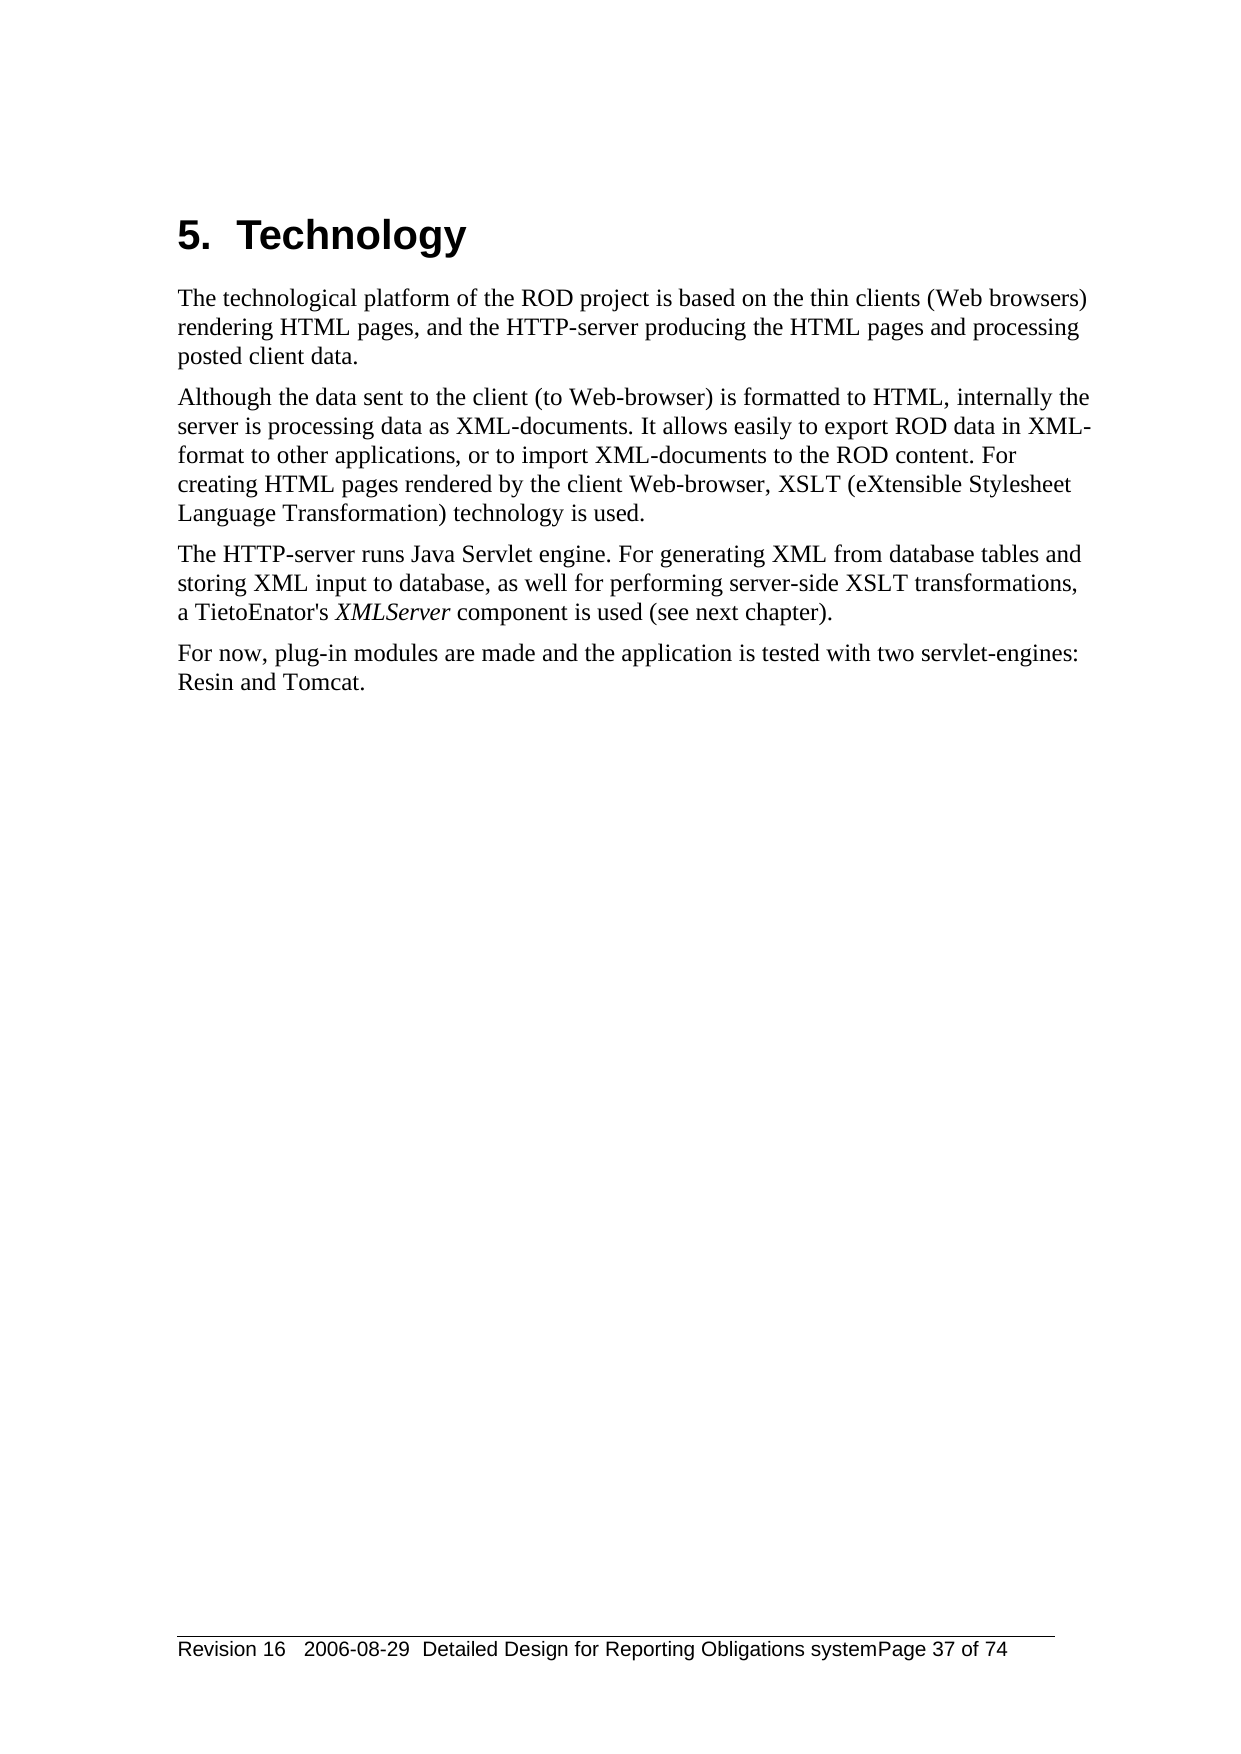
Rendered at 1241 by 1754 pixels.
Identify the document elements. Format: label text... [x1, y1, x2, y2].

text For now, plug-in modules are made and the application is tested with two servlet-engines: Resin and Tomcat. [177, 638, 1092, 696]
text Although the data sent to the client (to Web-browser) is formatted to HTML, internally the server is processing data as XML-documents. It allows easily to export ROD data in XML-format to other applications, or to import XML-documents to the ROD content. For creating HTML pages rendered by the client Web-browser, XSLT (eXtensible Stylesheet Language Transformation) technology is used. [177, 382, 1092, 527]
text The technological platform of the ROD project is based on the thin clients (Web browsers) rendering HTML pages, and the HTTP-server producing the HTML pages and processing posted client data. [177, 283, 1092, 370]
subtitle Technology [177, 210, 1092, 258]
text The HTTP-server runs Java Servlet engine. For generating XML from database tables and storing XML input to database, as well for performing server-side XSLT transformations, a TietoEnator's XMLServer component is used (see next chapter). [177, 539, 1092, 626]
